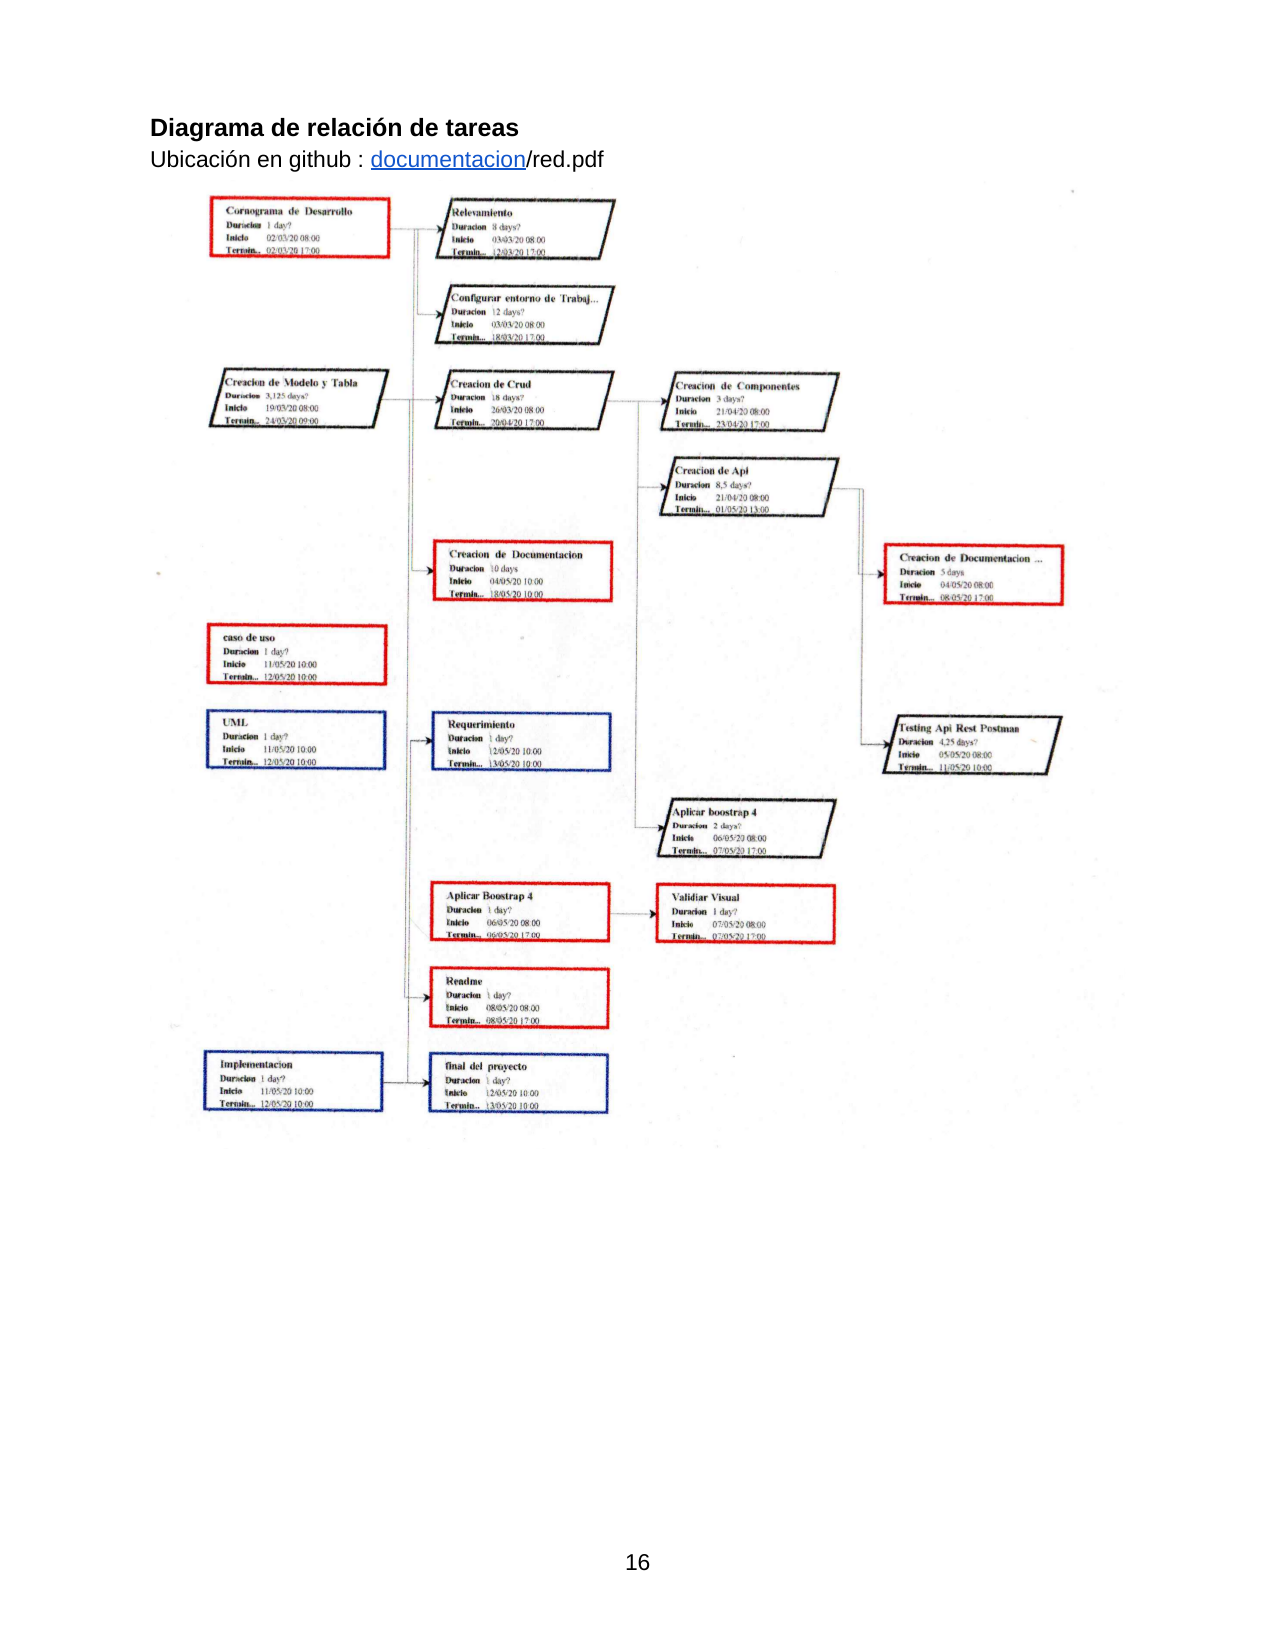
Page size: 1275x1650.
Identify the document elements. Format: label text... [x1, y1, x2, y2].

text Ubicación en github : documentacion/red.pdf [150, 146, 1125, 172]
picture [150, 180, 1125, 1149]
text Diagrama de relación de tareas [150, 112, 1125, 141]
